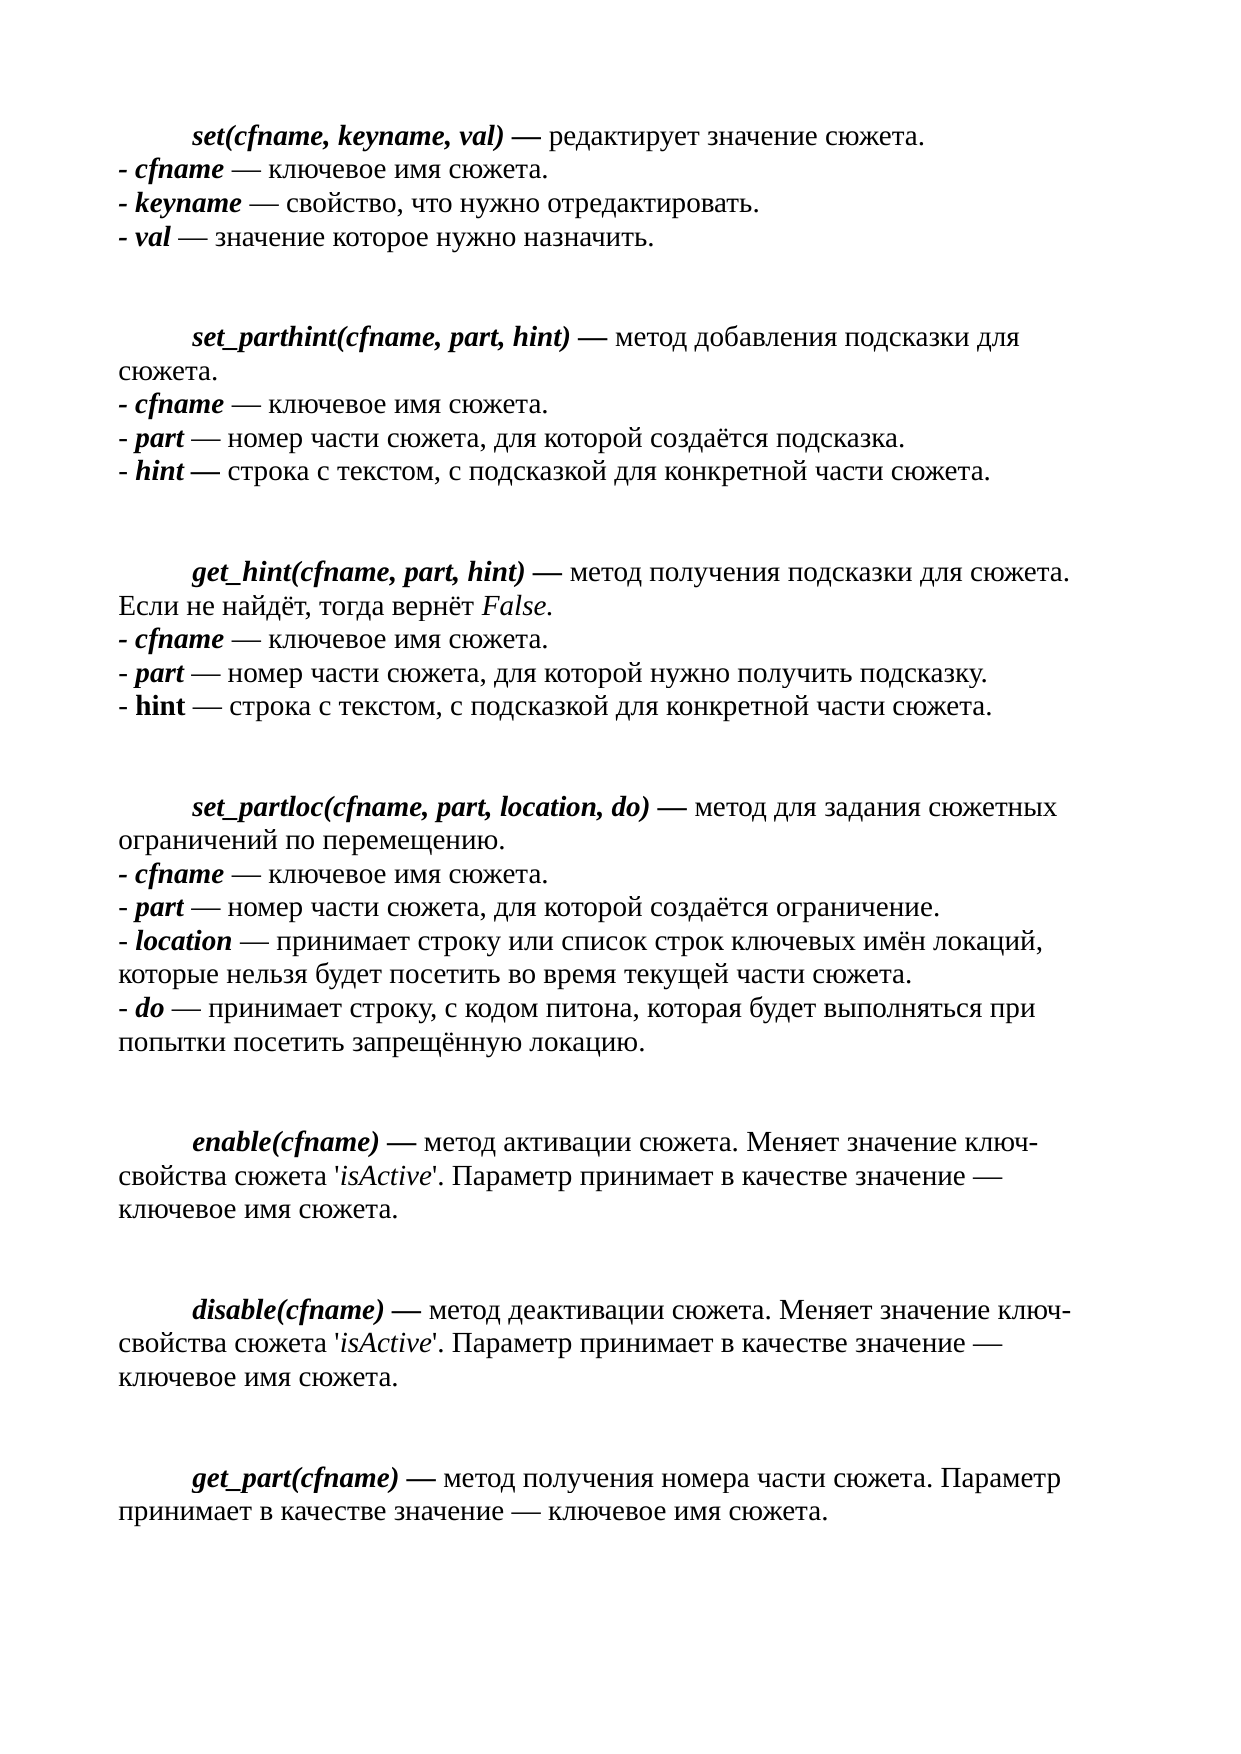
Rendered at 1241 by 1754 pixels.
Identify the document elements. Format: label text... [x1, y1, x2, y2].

text - cfname — ключевое имя сюжета. [118, 856, 1122, 889]
text - cfname — ключевое имя сюжета. [118, 386, 1122, 420]
text set_parthint(cfname, part, hint) — метод добавления подсказки для сюжета. [118, 319, 1122, 386]
text set(cfname, keyname, val) — редактирует значение сюжета. [118, 118, 1122, 152]
text enable(cfname) — метод активации сюжета. Меняет значение ключ-свойства сюжета 'isActive'. Параметр принимает в качестве значение — ключевое имя сюжета. [118, 1124, 1122, 1225]
text set_partloc(cfname, part, location, do) — метод для задания сюжетных ограничений по перемещению. [118, 789, 1122, 856]
text - cfname — ключевое имя сюжета. [118, 152, 1122, 185]
text - keyname — свойство, что нужно отредактировать. [118, 185, 1122, 219]
text disable(cfname) — метод деактивации сюжета. Меняет значение ключ-свойства сюжета 'isActive'. Параметр принимает в качестве значение — ключевое имя сюжета. [118, 1292, 1122, 1393]
text - location — принимает строку или список строк ключевых имён локаций, которые нельзя будет посетить во время текущей части сюжета. [118, 923, 1122, 990]
text - part — номер части сюжета, для которой создаётся ограничение. [118, 889, 1122, 923]
text - val — значение которое нужно назначить. [118, 219, 1122, 252]
text - hint — строка с текстом, с подсказкой для конкретной части сюжета. [118, 688, 1122, 722]
text get_hint(cfname, part, hint) — метод получения подсказки для сюжета. Если не найдёт, тогда вернёт False. [118, 554, 1122, 621]
text - cfname — ключевое имя сюжета. [118, 621, 1122, 655]
text - part — номер части сюжета, для которой создаётся подсказка. [118, 420, 1122, 453]
text - do — принимает строку, с кодом питона, которая будет выполняться при попытки посетить запрещённую локацию. [118, 990, 1122, 1057]
text get_part(cfname) — метод получения номера части сюжета. Параметр принимает в качестве значение — ключевое имя сюжета. [118, 1460, 1122, 1527]
text - part — номер части сюжета, для которой нужно получить подсказку. [118, 655, 1122, 688]
text - hint — строка с текстом, с подсказкой для конкретной части сюжета. [118, 453, 1122, 487]
